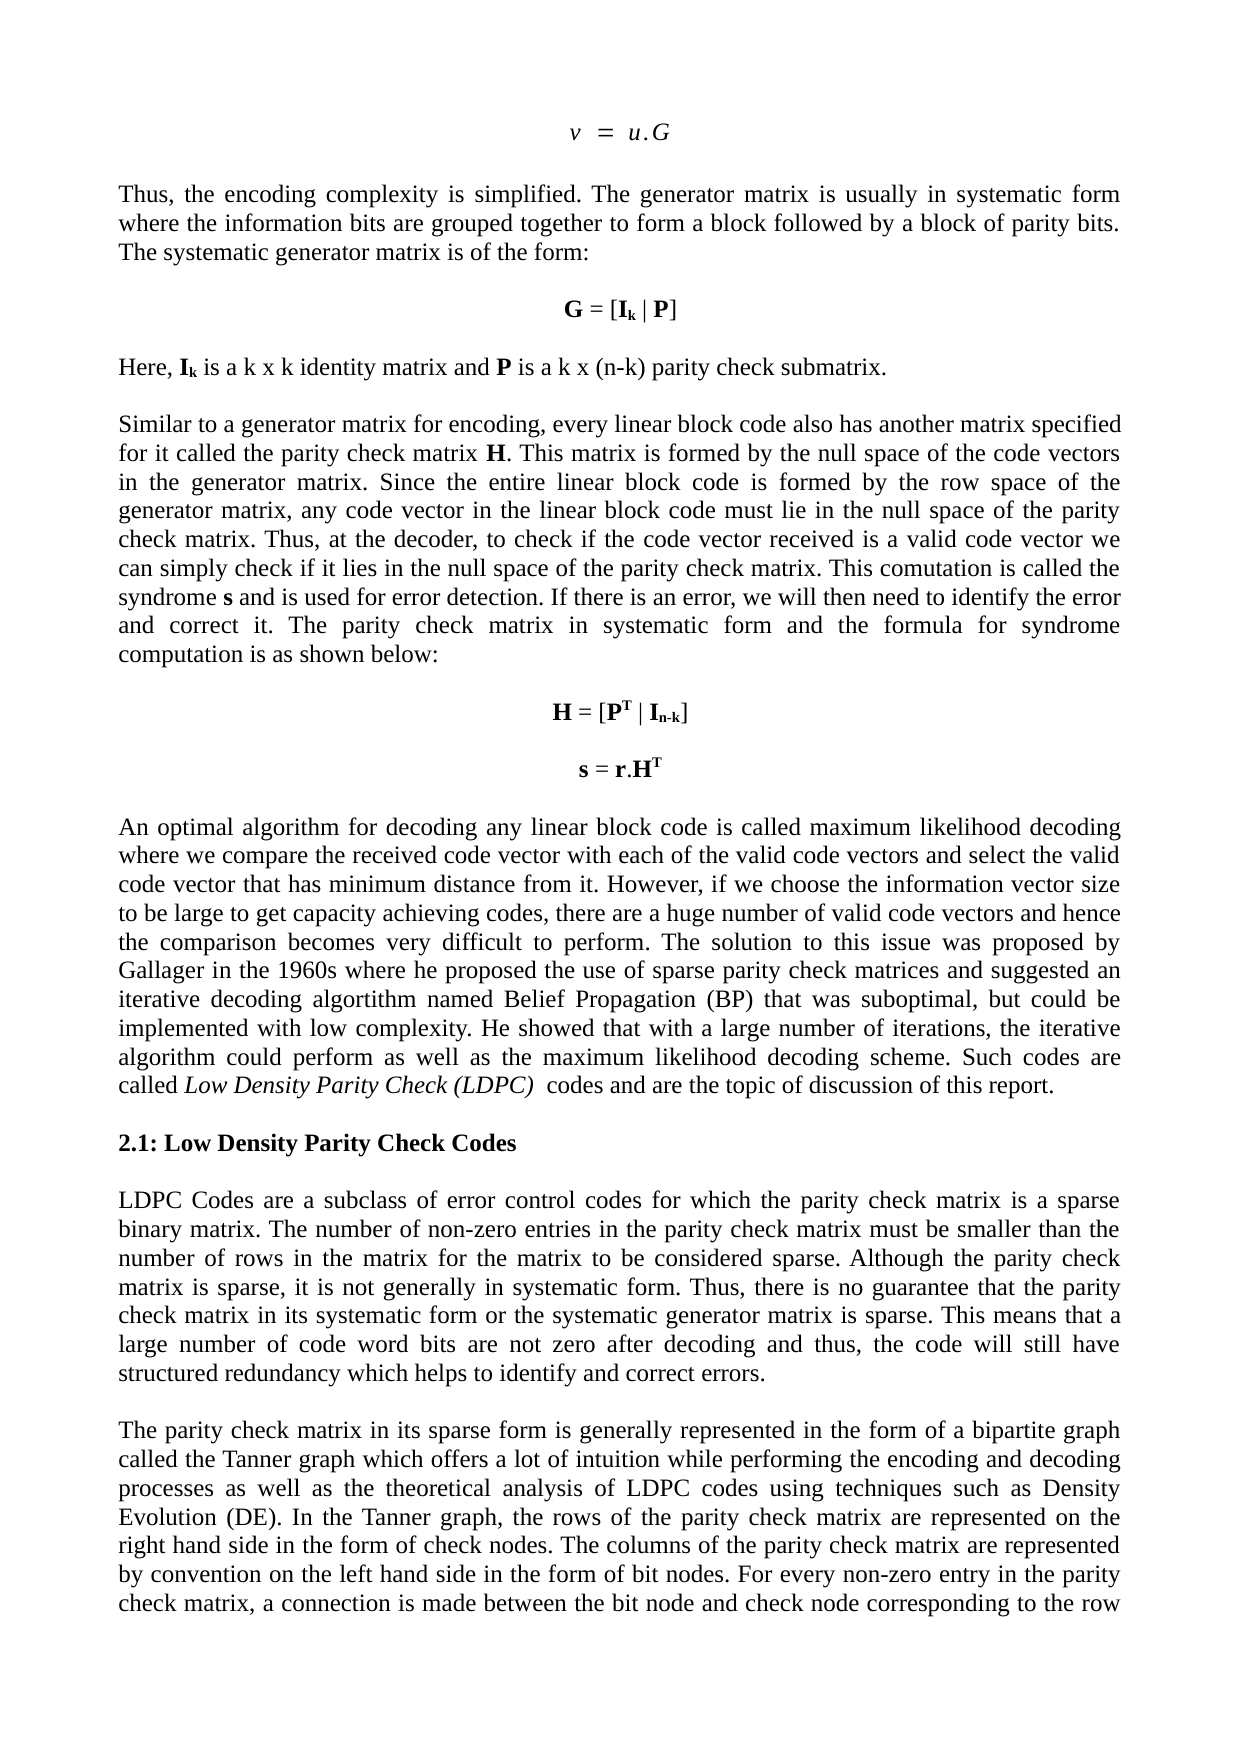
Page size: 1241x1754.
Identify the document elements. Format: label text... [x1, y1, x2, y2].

text Similar to a generator matrix for encoding, every linear block code also has another matrix specified for it called the parity check matrix H. This matrix is formed by the null space of the code vectors in the generator matrix. Since the entire linear block code is formed by the row space of the generator matrix, any code vector in the linear block code must lie in the null space of the parity check matrix. Thus, at the decoder, to check if the code vector received is a valid code vector we can simply check if it lies in the null space of the parity check matrix. This comutation is called the syndrome s and is used for error detection. If there is an error, we will then need to identify the error and correct it. The parity check matrix in systematic form and the formula for syndrome computation is as shown below: [118, 409, 1122, 668]
text LDPC Codes are a subclass of error control codes for which the parity check matrix is a sparse binary matrix. The number of non-zero entries in the parity check matrix must be smaller than the number of rows in the matrix for the matrix to be considered sparse. Although the parity check matrix is sparse, it is not generally in systematic form. Thus, there is no guarantee that the parity check matrix in its systematic form or the systematic generator matrix is sparse. This means that a large number of code word bits are not zero after decoding and thus, the code will still have structured redundancy which helps to identify and correct errors. [118, 1186, 1122, 1387]
text s = r.HT [118, 754, 1122, 783]
text The parity check matrix in its sparse form is generally represented in the form of a bipartite graph called the Tanner graph which offers a lot of intuition while performing the encoding and decoding processes as well as the theoretical analysis of LDPC codes using techniques such as Density Evolution (DE). In the Tanner graph, the rows of the parity check matrix are represented on the right hand side in the form of check nodes. The columns of the parity check matrix are represented by convention on the left hand side in the form of bit nodes. For every non-zero entry in the parity check matrix, a connection is made between the bit node and check node corresponding to the row [118, 1416, 1122, 1617]
text Thus, the encoding complexity is simplified. The generator matrix is usually in systematic form where the information bits are grouped together to form a block followed by a block of parity bits. The systematic generator matrix is of the form: [118, 179, 1122, 266]
text H = [PT | In-k] [118, 697, 1122, 726]
text G = [Ik | P] [118, 294, 1122, 323]
text 2.1: Low Density Parity Check Codes [118, 1128, 1122, 1157]
text An optimal algorithm for decoding any linear block code is called maximum likelihood decoding where we compare the received code vector with each of the valid code vectors and select the valid code vector that has minimum distance from it. However, if we choose the information vector size to be large to get capacity achieving codes, there are a huge number of valid code vectors and hence the comparison becomes very difficult to perform. The solution to this issue was proposed by Gallager in the 1960s where he proposed the use of sparse parity check matrices and suggested an iterative decoding algortithm named Belief Propagation (BP) that was suboptimal, but could be implemented with low complexity. He showed that with a large number of iterations, the iterative algorithm could perform as well as the maximum likelihood decoding scheme. Such codes are called Low Density Parity Check (LDPC) codes and are the topic of discussion of this report. [118, 812, 1122, 1099]
text Here, Ik is a k x k identity matrix and P is a k x (n-k) parity check submatrix. [118, 352, 1122, 381]
